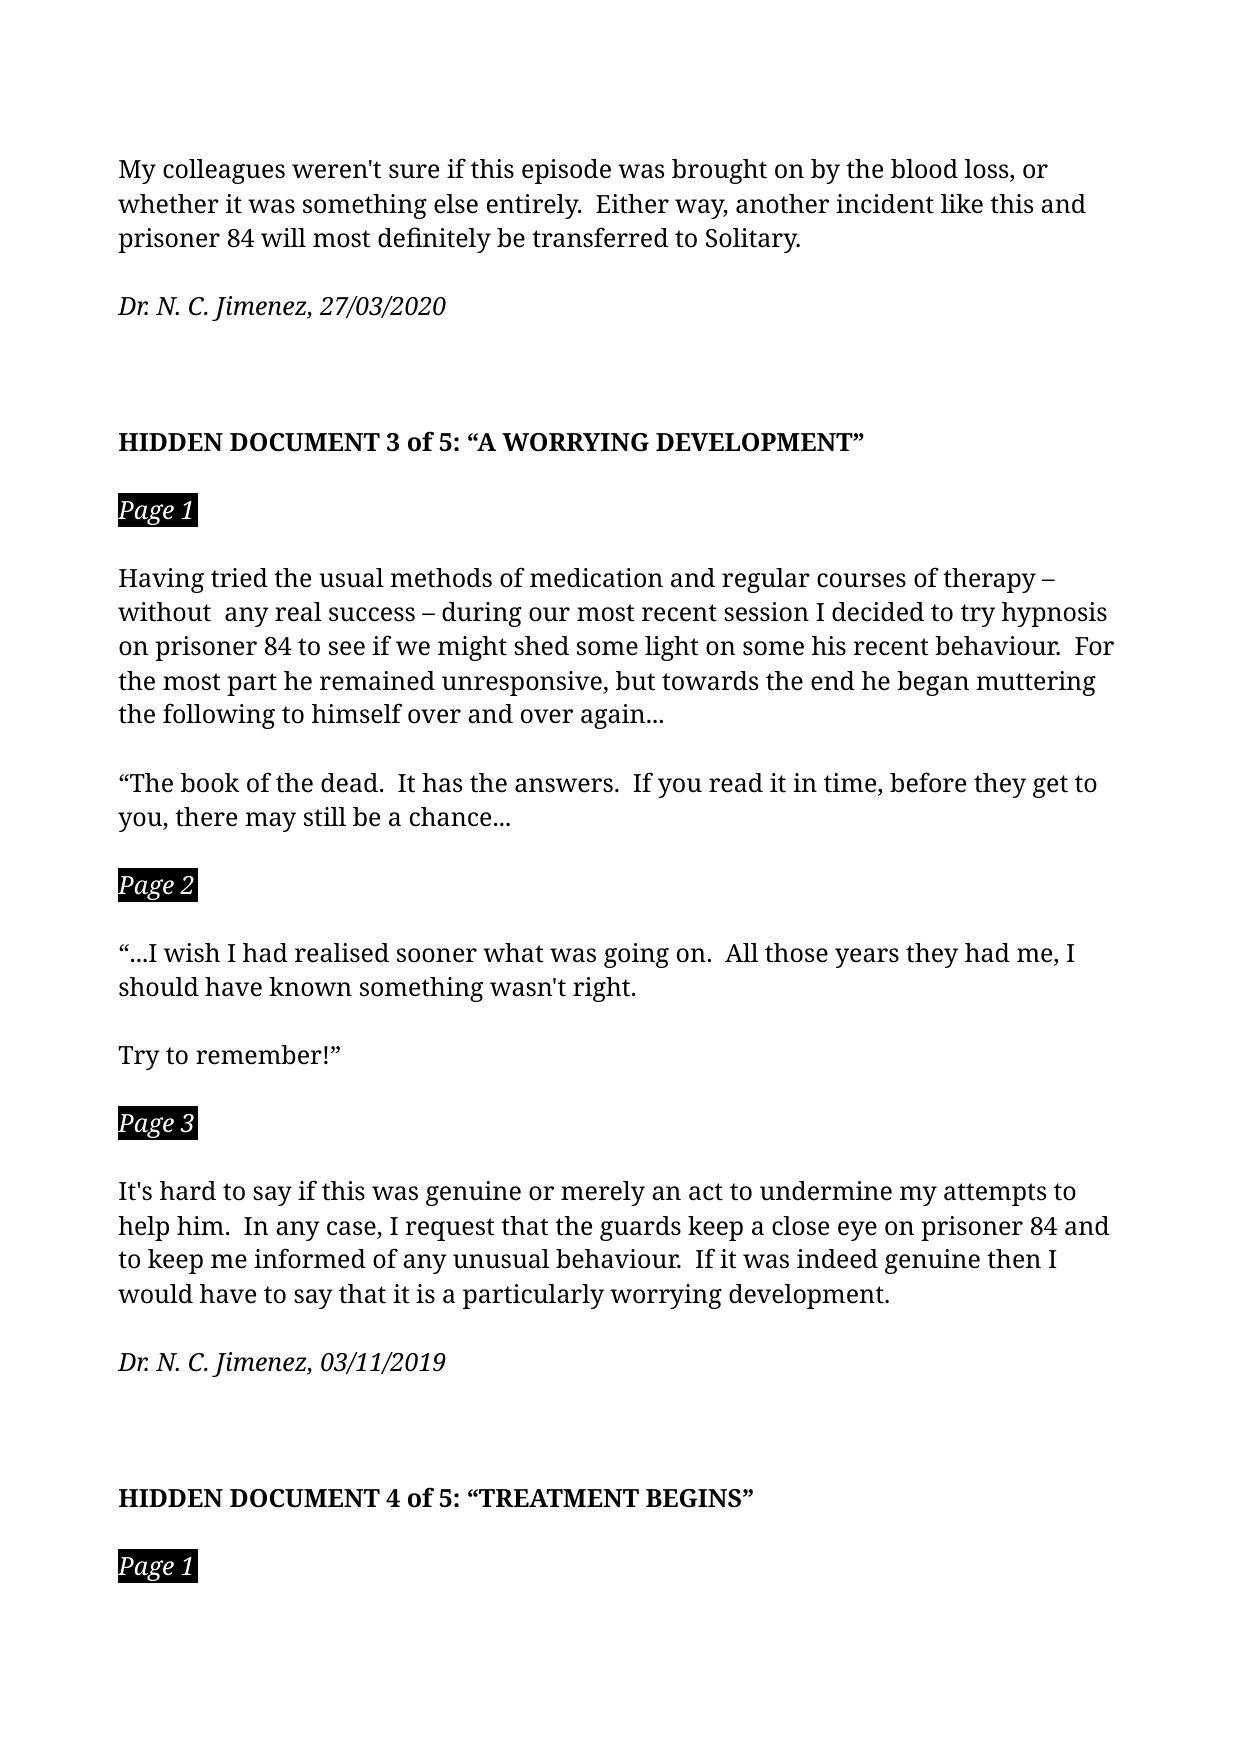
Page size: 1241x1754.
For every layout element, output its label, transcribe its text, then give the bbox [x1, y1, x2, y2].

text HIDDEN DOCUMENT 4 of 5: “TREATMENT BEGINS” [118, 1481, 1122, 1515]
text Having tried the usual methods of medication and regular courses of therapy – without any real success – during our most recent session I decided to try hypnosis on prisoner 84 to see if we might shed some light on some his recent behaviour. For the most part he remained unresponsive, but towards the end he began muttering the following to himself over and over again... [118, 561, 1122, 731]
text HIDDEN DOCUMENT 3 of 5: “A WORRYING DEVELOPMENT” [118, 425, 1122, 459]
text “...I wish I had realised sooner what was going on. All those years they had me, I should have known something wasn't right. [118, 936, 1122, 1004]
text Page 3 [118, 1106, 1122, 1140]
text “The book of the dead. It has the answers. If you read it in time, before they get to you, there may still be a chance... [118, 765, 1122, 833]
text My colleagues weren't sure if this episode was brought on by the blood loss, or whether it was something else entirely. Either way, another incident like this and prisoner 84 will most definitely be transferred to Solitary. [118, 152, 1122, 254]
text Page 1 [118, 493, 1122, 527]
text Dr. N. C. Jimenez, 27/03/2020 [118, 288, 1122, 322]
text Dr. N. C. Jimenez, 03/11/2019 [118, 1344, 1122, 1378]
text Page 1 [118, 1549, 1122, 1583]
text Try to remember!” [118, 1038, 1122, 1072]
text Page 2 [118, 867, 1122, 902]
text It's hard to say if this was genuine or merely an act to undermine my attempts to help him. In any case, I request that the guards keep a close eye on prisoner 84 and to keep me informed of any unusual behaviour. If it was indeed genuine then I would have to say that it is a particularly worrying development. [118, 1174, 1122, 1310]
